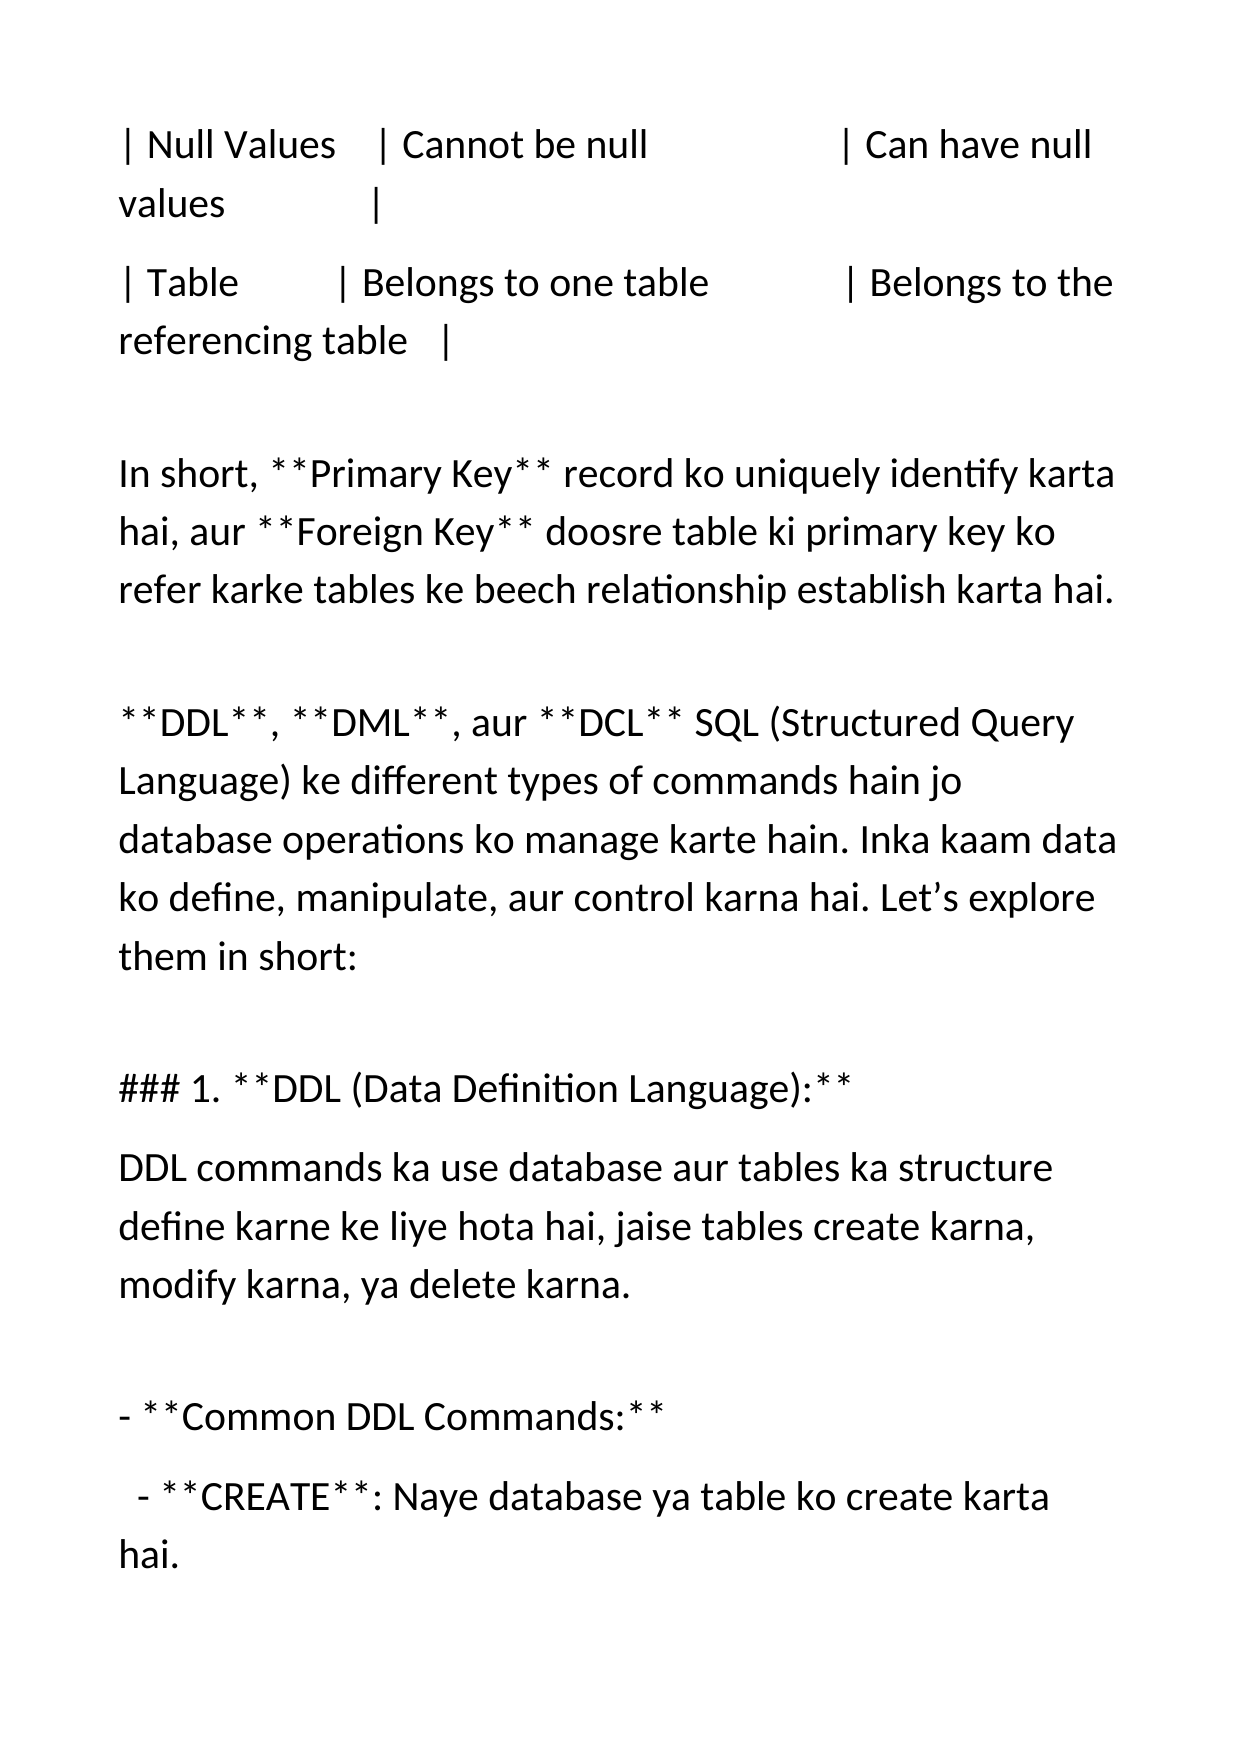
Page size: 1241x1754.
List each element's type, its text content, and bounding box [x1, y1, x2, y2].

text - **CREATE**: Naye database ya table ko create karta hai. [118, 1469, 1122, 1579]
text - **Common DDL Commands:** [118, 1390, 1122, 1441]
text **DDL**, **DML**, aur **DCL** SQL (Structured Query Language) ke different types of commands hain jo database operations ko manage karte hain. Inka kaam data ko define, manipulate, aur control karna hai. Let’s explore them in short: [118, 696, 1122, 980]
text | Null Values | Cannot be null | Can have null values | [118, 118, 1122, 227]
text DDL commands ka use database aur tables ka structure define karne ke liye hota hai, jaise tables create karna, modify karna, ya delete karna. [118, 1141, 1122, 1309]
text | Table | Belongs to one table | Belongs to the referencing table | [118, 256, 1122, 365]
text ### 1. **DDL (Data Definition Language):** [118, 1062, 1122, 1113]
text In short, **Primary Key** record ko uniquely identify karta hai, aur **Foreign Key** doosre table ki primary key ko refer karke tables ke beech relationship establish karta hai. [118, 447, 1122, 614]
